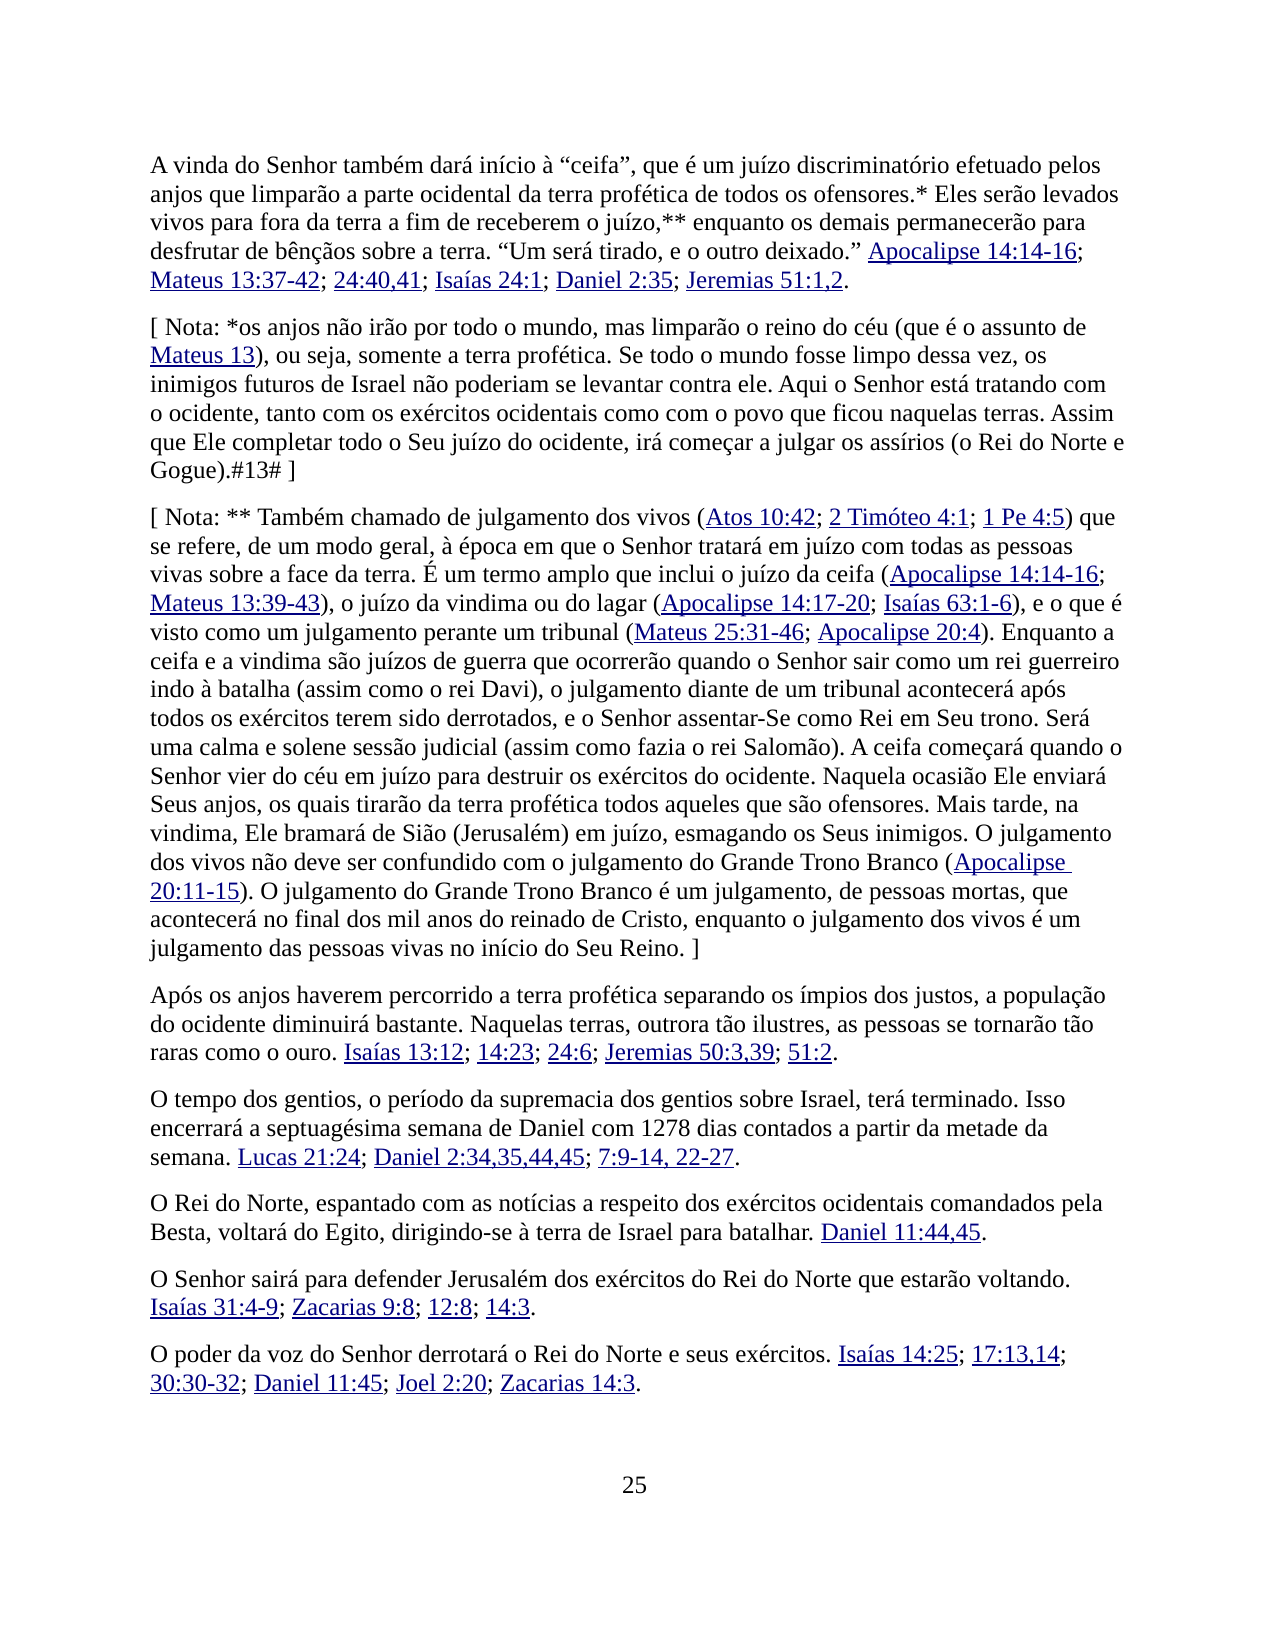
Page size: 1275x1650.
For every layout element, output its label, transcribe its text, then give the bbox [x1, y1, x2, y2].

text O poder da voz do Senhor derrotará o Rei do Norte e seus exércitos. Isaías 14:25; 17:13,14; 30:30-32; Daniel 11:45; Joel 2:20; Zacarias 14:3. [150, 1339, 1125, 1397]
text [ Nota: ** Também chamado de julgamento dos vivos (Atos 10:42; 2 Timóteo 4:1; 1 Pe 4:5) que se refere, de um modo geral, à época em que o Senhor tratará em juízo com todas as pessoas vivas sobre a face da terra. É um termo amplo que inclui o juízo da ceifa (Apocalipse 14:14-16; Mateus 13:39-43), o juízo da vindima ou do lagar (Apocalipse 14:17-20; Isaías 63:1-6), e o que é visto como um julgamento perante um tribunal (Mateus 25:31-46; Apocalipse 20:4). Enquanto a ceifa e a vindima são juízos de guerra que ocorrerão quando o Senhor sair como um rei guerreiro indo à batalha (assim como o rei Davi), o julgamento diante de um tribunal acontecerá após todos os exércitos terem sido derrotados, e o Senhor assentar-Se como Rei em Seu trono. Será uma calma e solene sessão judicial (assim como fazia o rei Salomão). A ceifa começará quando o Senhor vier do céu em juízo para destruir os exércitos do ocidente. Naquela ocasião Ele enviará Seus anjos, os quais tirarão da terra profética todos aqueles que são ofensores. Mais tarde, na vindima, Ele bramará de Sião (Jerusalém) em juízo, esmagando os Seus inimigos. O julgamento dos vivos não deve ser confundido com o julgamento do Grande Trono Branco (Apocalipse 20:11-15). O julgamento do Grande Trono Branco é um julgamento, de pessoas mortas, que acontecerá no final dos mil anos do reinado de Cristo, enquanto o julgamento dos vivos é um julgamento das pessoas vivas no início do Seu Reino. ] [150, 502, 1125, 962]
text A vinda do Senhor também dará início à “ceifa”, que é um juízo discriminatório efetuado pelos anjos que limparão a parte ocidental da terra profética de todos os ofensores.* Eles serão levados vivos para fora da terra a fim de receberem o juízo,** enquanto os demais permanecerão para desfrutar de bênçãos sobre a terra. “Um será tirado, e o outro deixado.” Apocalipse 14:14-16; Mateus 13:37-42; 24:40,41; Isaías 24:1; Daniel 2:35; Jeremias 51:1,2. [150, 150, 1125, 294]
text O Senhor sairá para defender Jerusalém dos exércitos do Rei do Norte que estarão voltando. Isaías 31:4-9; Zacarias 9:8; 12:8; 14:3. [150, 1264, 1125, 1321]
text Após os anjos haverem percorrido a terra profética separando os ímpios dos justos, a população do ocidente diminuirá bastante. Naquelas terras, outrora tão ilustres, as pessoas se tornarão tão raras como o ouro. Isaías 13:12; 14:23; 24:6; Jeremias 50:3,39; 51:2. [150, 980, 1125, 1066]
text O Rei do Norte, espantado com as notícias a respeito dos exércitos ocidentais comandados pela Besta, voltará do Egito, dirigindo-se à terra de Israel para batalhar. Daniel 11:44,45. [150, 1188, 1125, 1246]
text O tempo dos gentios, o período da supremacia dos gentios sobre Israel, terá terminado. Isso encerrará a septuagésima semana de Daniel com 1278 dias contados a partir da metade da semana. Lucas 21:24; Daniel 2:34,35,44,45; 7:9-14, 22-27. [150, 1084, 1125, 1170]
text [ Nota: *os anjos não irão por todo o mundo, mas limparão o reino do céu (que é o assunto de Mateus 13), ou seja, somente a terra profética. Se todo o mundo fosse limpo dessa vez, os inimigos futuros de Israel não poderiam se levantar contra ele. Aqui o Senhor está tratando com o ocidente, tanto com os exércitos ocidentais como com o povo que ficou naquelas terras. Assim que Ele completar todo o Seu juízo do ocidente, irá começar a julgar os assírios (o Rei do Norte e Gogue).#13# ] [150, 312, 1125, 484]
